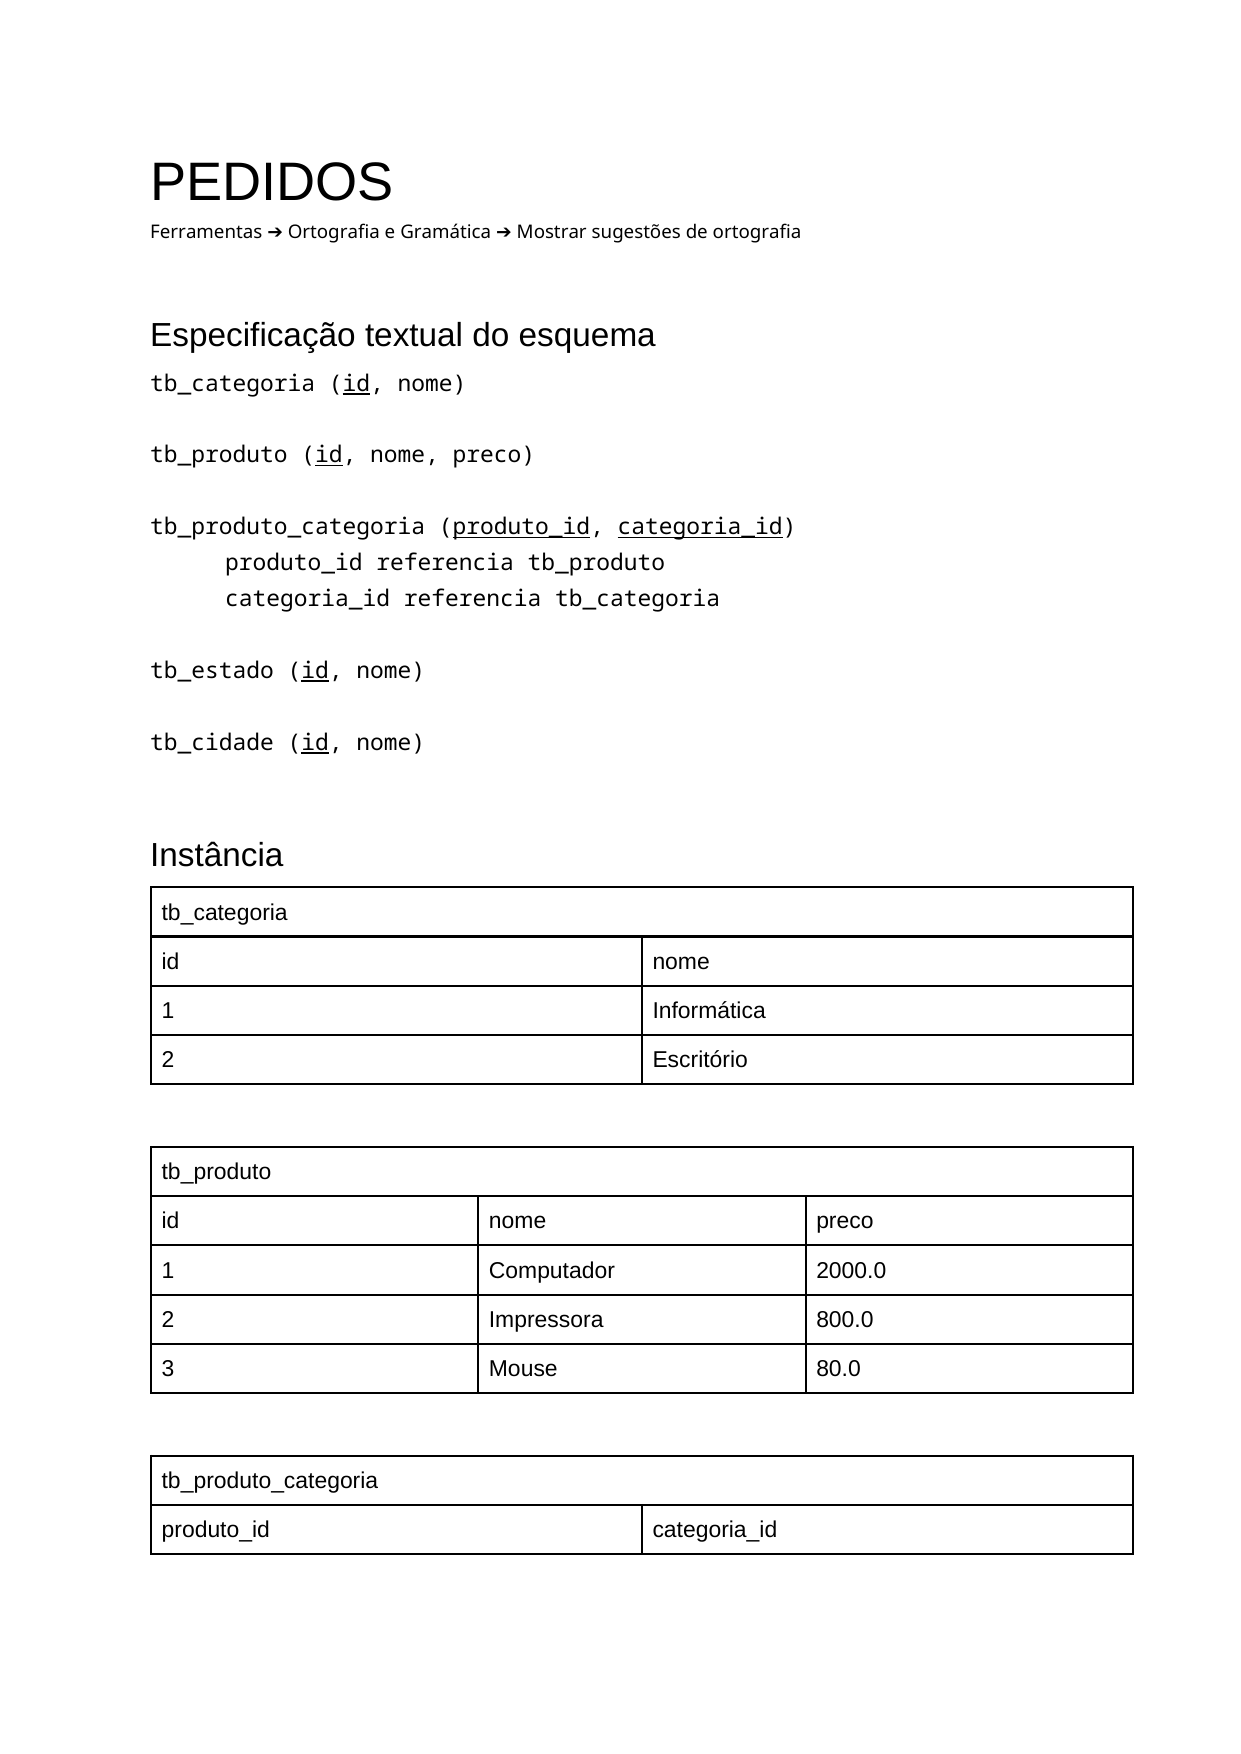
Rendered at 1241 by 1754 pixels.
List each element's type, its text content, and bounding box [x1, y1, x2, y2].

text tb_estado (id, nome) [150, 654, 1131, 685]
table_header tb_categoria [152, 888, 1132, 935]
text tb_categoria (id, nome) [150, 366, 1131, 398]
text categoria_id referencia tb_categoria [150, 582, 1131, 613]
table_header tb_produto [152, 1148, 1132, 1195]
table_cell 1 [152, 987, 641, 1034]
text produto_id referencia tb_produto [150, 546, 1131, 577]
table_cell Impressora [479, 1296, 805, 1343]
table_cell preco [807, 1197, 1132, 1244]
table_cell id [152, 1197, 477, 1244]
subtitle Especificação textual do esquema [150, 316, 1131, 354]
text tb_produto (id, nome, preco) [150, 438, 1131, 469]
table_cell 2 [152, 1296, 477, 1343]
table_cell Informática [643, 987, 1132, 1034]
table_cell nome [479, 1197, 805, 1244]
table_cell produto_id [152, 1506, 641, 1553]
table_cell 1 [152, 1246, 477, 1293]
subtitle Instância [150, 835, 1131, 874]
table_cell Escritório [643, 1036, 1132, 1083]
table_cell nome [643, 938, 1132, 985]
table_cell categoria_id [643, 1506, 1132, 1553]
table_cell Computador [479, 1246, 805, 1293]
text tb_produto_categoria (produto_id, categoria_id) [150, 510, 1131, 541]
table_cell 800.0 [807, 1296, 1132, 1343]
text tb_cidade (id, nome) [150, 726, 1131, 757]
table_cell 3 [152, 1345, 477, 1392]
table_cell 2000.0 [807, 1246, 1132, 1293]
title PEDIDOS [150, 150, 1131, 212]
text Ferramentas ➔ Ortografia e Gramática ➔ Mostrar sugestões de ortografia [150, 218, 1131, 244]
table_cell 2 [152, 1036, 641, 1083]
table_cell 80.0 [807, 1345, 1132, 1392]
table_header tb_produto_categoria [152, 1457, 1132, 1504]
table_cell id [152, 938, 641, 985]
table_cell Mouse [479, 1345, 805, 1392]
